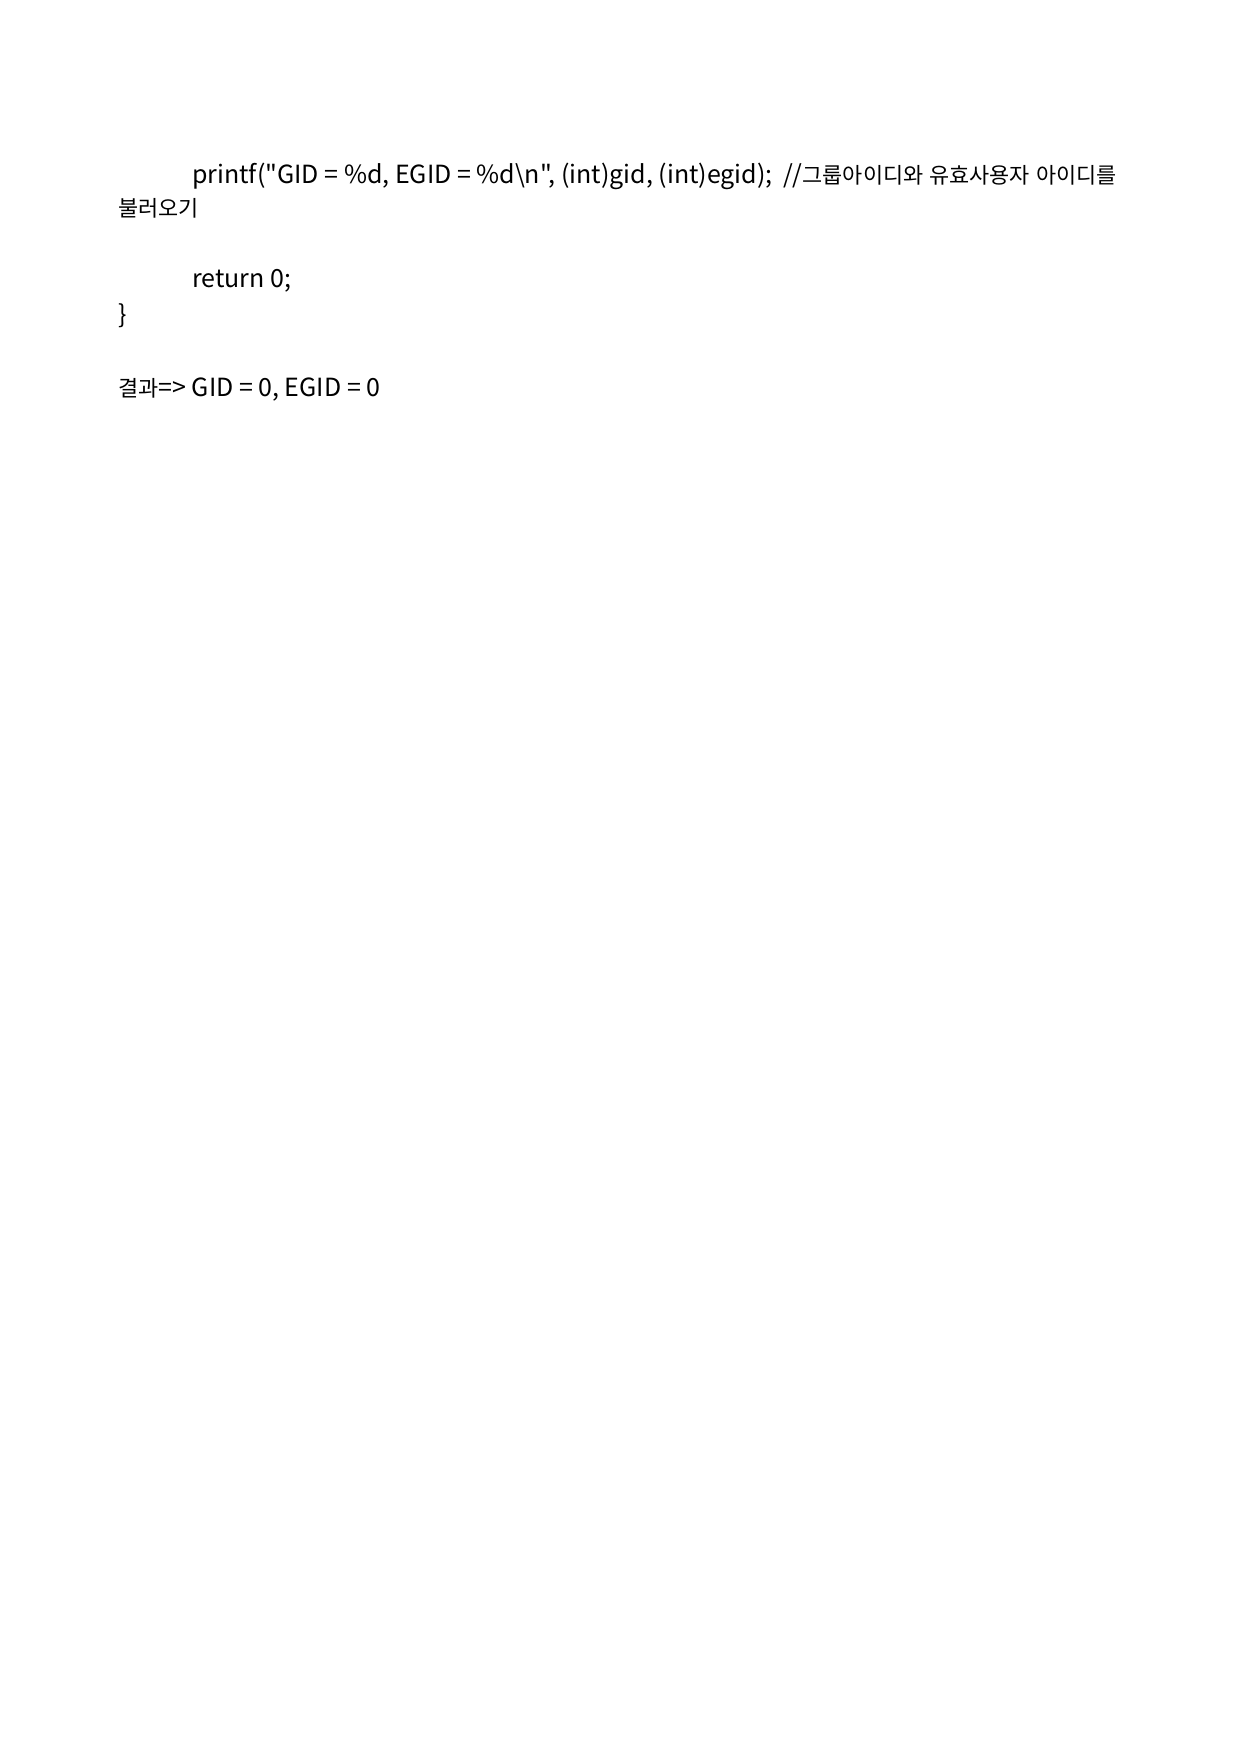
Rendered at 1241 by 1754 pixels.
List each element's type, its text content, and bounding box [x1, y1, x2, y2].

text return 0; [118, 258, 1122, 295]
text 결과=> GID = 0, EGID = 0 [118, 367, 1122, 403]
text printf("GID = %d, EGID = %d\n", (int)gid, (int)egid); //그룹아이디와 유효사용자 아이디를 불러오기 [118, 154, 1122, 222]
text } [118, 295, 1122, 331]
